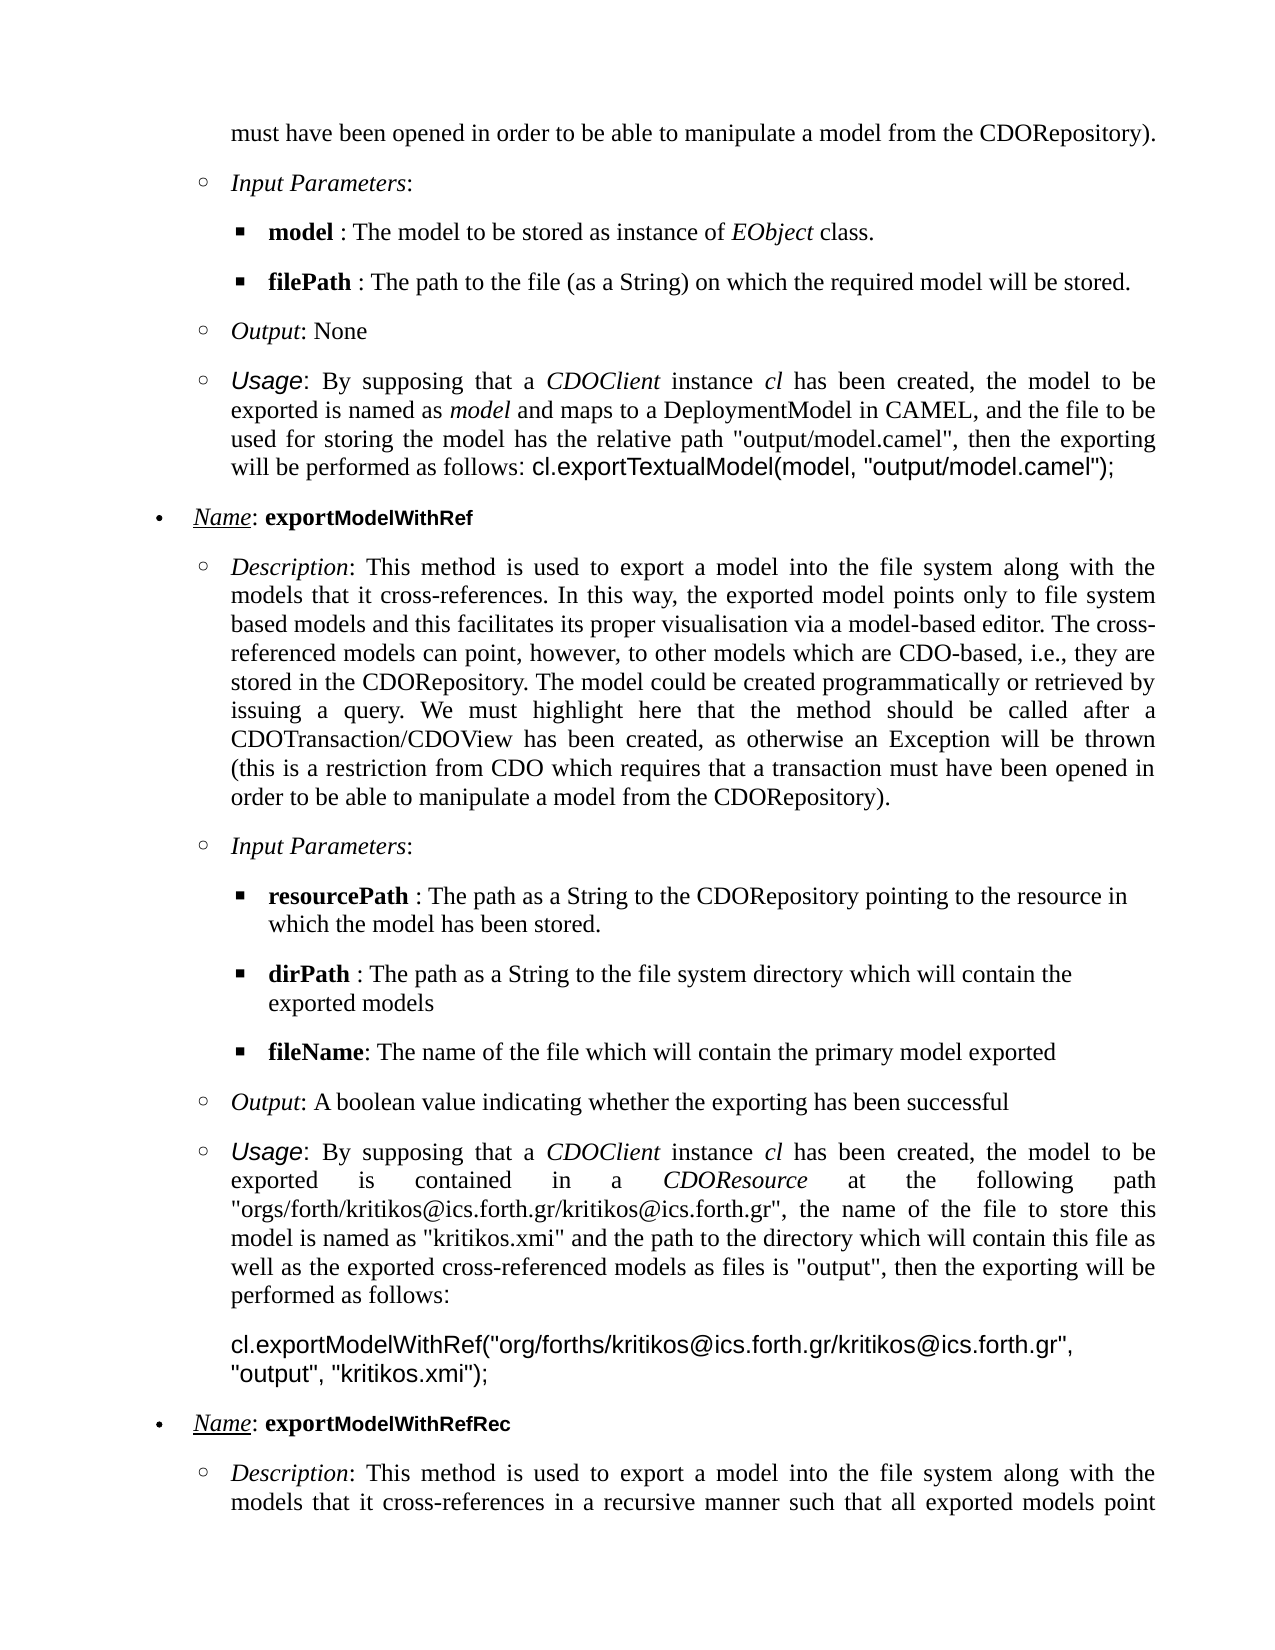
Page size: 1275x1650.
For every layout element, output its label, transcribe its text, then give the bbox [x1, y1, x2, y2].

list Usage: By supposing that a CDOClient instance cl has been created, the model to be exported is contained in a CDOResource at the following path "orgs/forth/kritikos@ics.forth.gr/kritikos@ics.forth.gr", the name of the file to store this model is named as "kritikos.xmi" and the path to the directory which will contain this file as well as the exported cross-referenced models as files is "output", then the exporting will be performed as follows: [193, 1137, 1157, 1309]
list model : The model to be stored as instance of EObject class. [231, 217, 1157, 246]
list resourcePath : The path as a String to the CDORepository pointing to the resource in which the model has been stored. [231, 881, 1157, 938]
list Description: This method is used to export a model into the file system along with the models that it cross-references in a recursive manner such that all exported models point [193, 1458, 1157, 1516]
list Name: exportModelWithRefRec [156, 1408, 1157, 1437]
list fileName: The name of the file which will contain the primary model exported [231, 1037, 1157, 1066]
list Output: A boolean value indicating whether the exporting has been successful [193, 1087, 1157, 1116]
list dirPath : The path as a String to the file system directory which will contain the exported models [231, 959, 1157, 1017]
list Input Parameters: [193, 831, 1157, 860]
list Usage: By supposing that a CDOClient instance cl has been created, the model to be exported is named as model and maps to a DeploymentModel in CAMEL, and the file to be used for storing the model has the relative path "output/model.camel", then the exporting will be performed as follows: cl.exportTextualModel(model, "output/model.camel"); [193, 366, 1157, 481]
list must have been opened in order to be able to manipulate a model from the CDORepository). [193, 118, 1157, 147]
list Description: This method is used to export a model into the file system along with the models that it cross-references. In this way, the exported model points only to file system based models and this facilitates its proper visualisation via a model-based editor. The cross-referenced models can point, however, to other models which are CDO-based, i.e., they are stored in the CDORepository. The model could be created programmatically or retrieved by issuing a query. We must highlight here that the method should be called after a CDOTransaction/CDOView has been created, as otherwise an Exception will be thrown (this is a restriction from CDO which requires that a transaction must have been opened in order to be able to manipulate a model from the CDORepository). [193, 552, 1157, 810]
list Input Parameters: [193, 168, 1157, 196]
list Name: exportModelWithRef [156, 502, 1157, 531]
list cl.exportModelWithRef("org/forths/kritikos@ics.forth.gr/kritikos@ics.forth.gr", "output", "kritikos.xmi"); [193, 1330, 1157, 1388]
list Output: None [193, 316, 1157, 345]
list filePath : The path to the file (as a String) on which the required model will be stored. [231, 267, 1157, 296]
